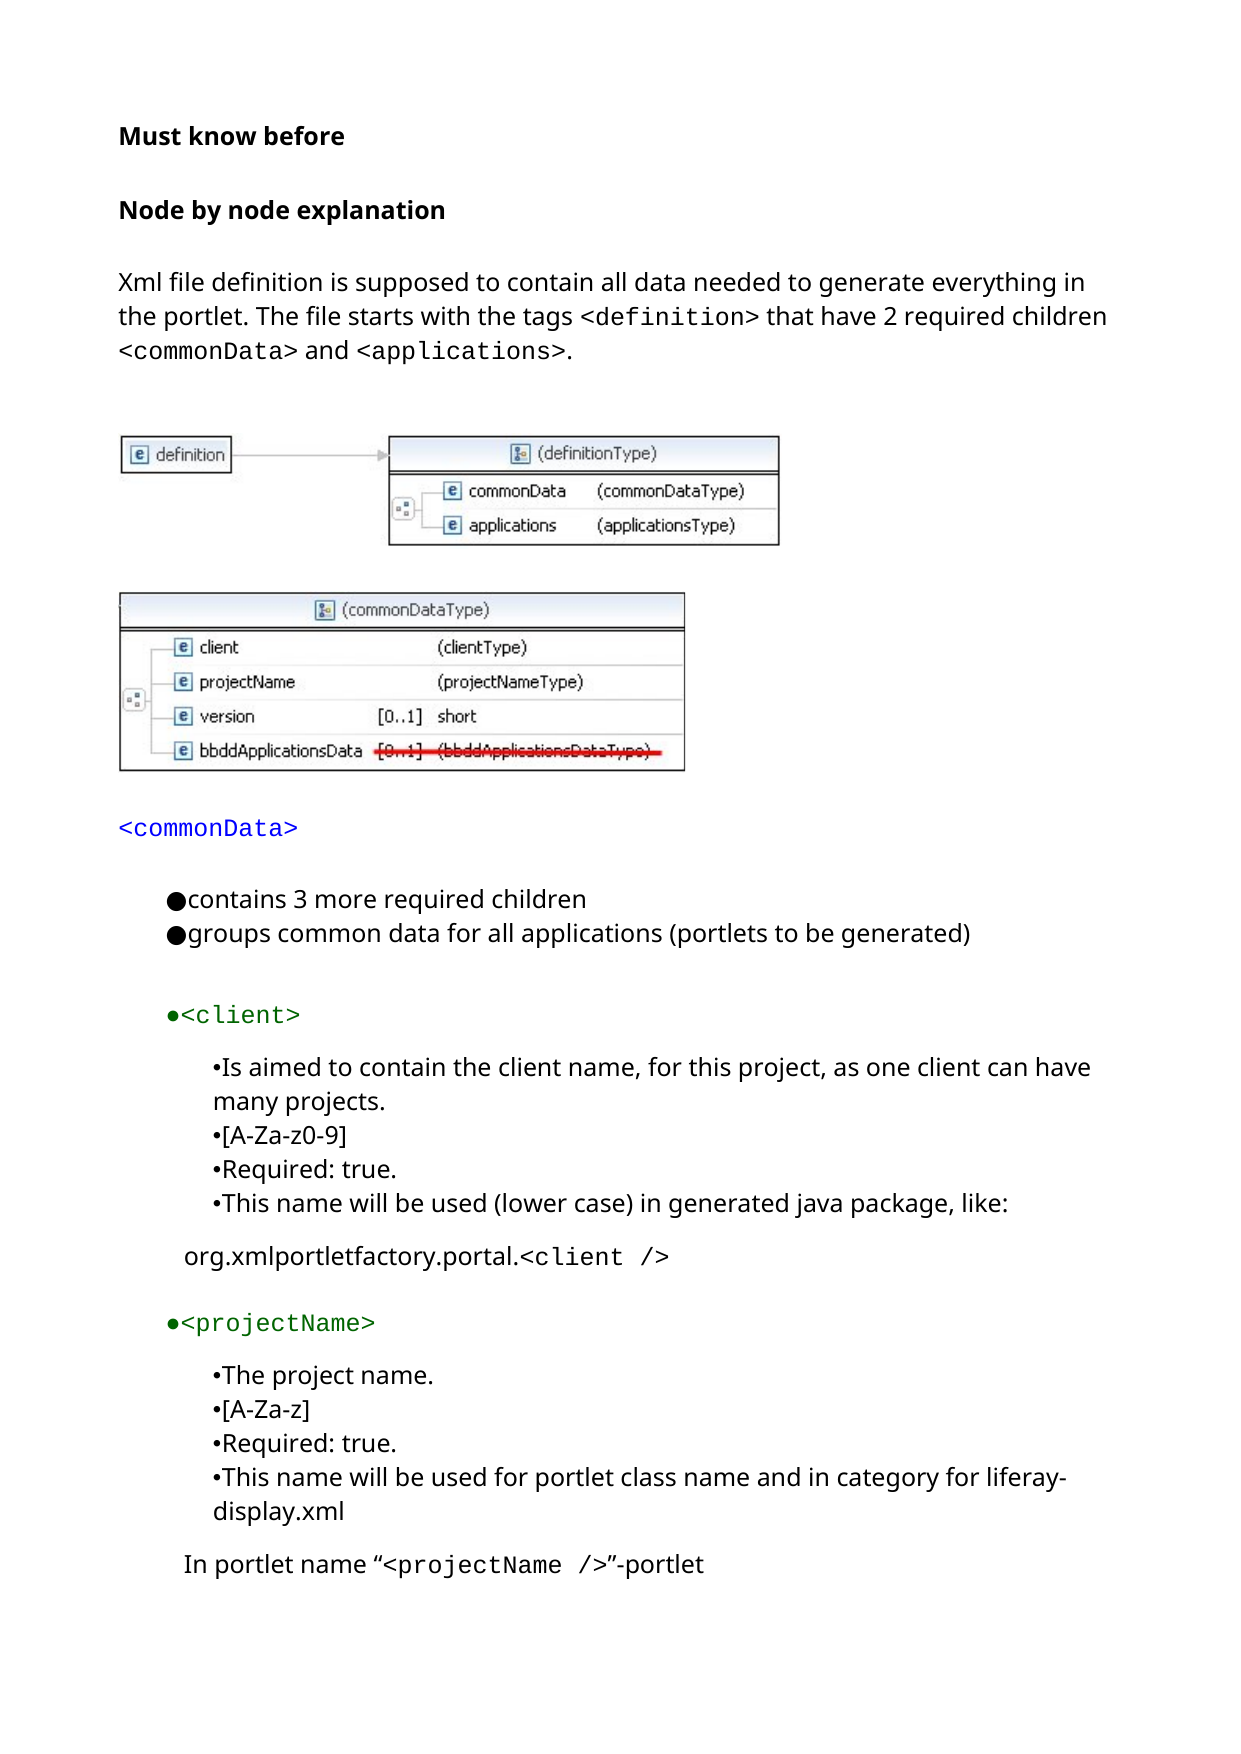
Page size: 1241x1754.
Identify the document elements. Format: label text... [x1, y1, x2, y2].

text Node by node explanation [118, 193, 1122, 227]
list Required: true. [118, 1152, 1122, 1186]
list Is aimed to contain the client name, for this project, as one client can have many projects. [118, 1050, 1122, 1118]
list This name will be used (lower case) in generated java package, like: [118, 1186, 1122, 1220]
list Required: true. [118, 1426, 1122, 1460]
text org.xmlportletfactory.portal.<client /> [184, 1239, 1059, 1273]
list <projectName> [118, 1311, 1122, 1339]
text In portlet name “<projectName />”-portlet [184, 1547, 1059, 1581]
list <client> [118, 1003, 1122, 1031]
text Xml file definition is supposed to contain all data needed to generate everything in the portlet. The file starts with the tags <definition> that have 2 required children <commonData> and <applications>. [118, 264, 1122, 396]
list [A-Za-z] [118, 1392, 1122, 1426]
text <commonData> [118, 816, 1122, 844]
list The project name. [118, 1358, 1122, 1392]
text Must know before [118, 118, 1122, 152]
list contains 3 more required children [118, 882, 1122, 916]
list [A-Za-z0-9] [118, 1118, 1122, 1152]
list This name will be used for portlet class name and in category for liferay-display.xml [118, 1460, 1122, 1528]
list groups common data for all applications (portlets to be generated) [118, 916, 1122, 984]
